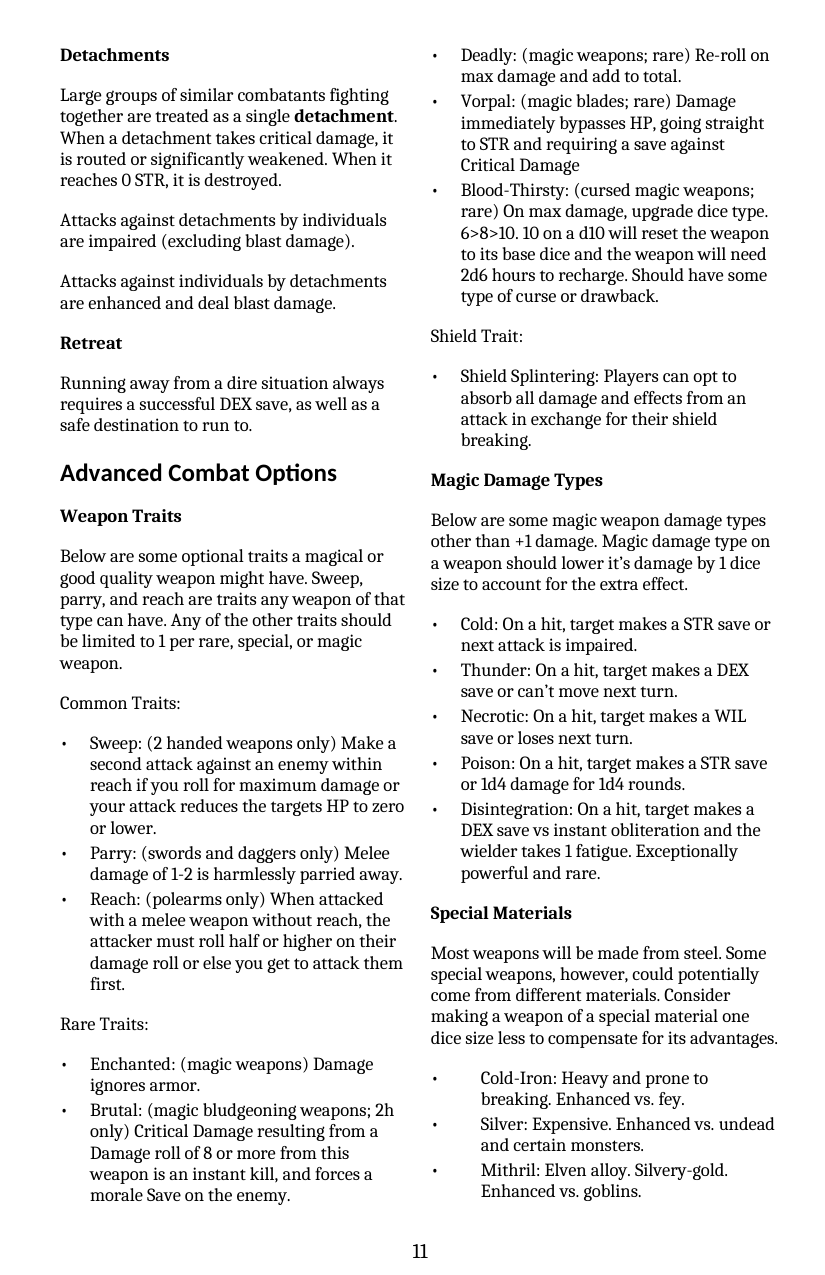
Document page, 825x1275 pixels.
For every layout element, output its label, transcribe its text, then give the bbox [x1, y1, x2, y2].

list Reach: (polearms only) When attacked with a melee weapon without reach, the attacker must roll half or higher on their damage roll or else you get to attack them first. [60, 889, 409, 995]
list Necrotic: On a hit, target makes a WIL save or loses next turn. [431, 706, 780, 749]
list Enchanted: (magic weapons) Damage ignores armor. [60, 1054, 409, 1096]
list Sweep: (2 handed weapons only) Make a second attack against an enemy within reach if you roll for maximum damage or your attack reduces the targets HP to zero or lower. [60, 733, 409, 839]
text Attacks against individuals by detachments are enhanced and deal blast damage. [60, 271, 409, 314]
list Disintegration: On a hit, target makes a DEX save vs instant obliteration and the wielder takes 1 fatigue. Exceptionally powerful and rare. [431, 799, 780, 884]
list Shield Splintering: Players can opt to absorb all damage and effects from an attack in exchange for their shield breaking. [431, 366, 780, 451]
text Most weapons will be made from steel. Some special weapons, however, could potentially come from different materials. Consider making a weapon of a special material one dice size less to compensate for its advantages. [431, 942, 780, 1049]
list Cold: On a hit, target makes a STR save or next attack is impaired. [431, 614, 780, 656]
list Cold-Iron: Heavy and prone to breaking. Enhanced vs. fey. [431, 1067, 780, 1110]
list Poison: On a hit, target makes a STR save or 1d4 damage for 1d4 rounds. [431, 752, 780, 795]
list Thunder: On a hit, target makes a DEX save or can’t move next turn. [431, 660, 780, 702]
list Silver: Expensive. Enhanced vs. undead and certain monsters. [431, 1114, 780, 1156]
list Blood-Thirsty: (cursed magic weapons; rare) On max damage, upgrade dice type. 6>8>10. 10 on a d10 will reset the weapon to its base dice and the weapon will need 2d6 hours to recharge. Should have some type of curse or drawback. [431, 180, 780, 307]
subtitle Advanced Combat Options [60, 457, 409, 488]
list Mithril: Elven alloy. Silvery-gold. Enhanced vs. goblins. [431, 1160, 780, 1202]
list Brutal: (magic bludgeoning weapons; 2h only) Critical Damage resulting from a Damage roll of 8 or more from this weapon is an instant kill, and forces a morale Save on the enemy. [60, 1100, 409, 1206]
text Detachments [60, 45, 409, 66]
text Below are some magic weapon damage types other than +1 damage. Magic damage type on a weapon should lower it’s damage by 1 dice size to account for the extra effect. [431, 510, 780, 595]
list Parry: (swords and daggers only) Melee damage of 1-2 is harmlessly parried away. [60, 843, 409, 885]
text Common Traits: [60, 693, 409, 714]
text Weapon Traits [60, 506, 409, 528]
text Large groups of similar combatants fighting together are treated as a single detachment. When a detachment takes critical damage, it is routed or significantly weakened. When it reaches 0 STR, it is destroyed. [60, 85, 409, 191]
text Rare Traits: [60, 1014, 409, 1035]
text Special Materials [431, 902, 780, 924]
text Running away from a dire situation always requires a successful DEX save, as well as a safe destination to run to. [60, 372, 409, 436]
text Retreat [60, 332, 409, 354]
text Shield Trait: [431, 326, 780, 347]
text Attacks against detachments by individuals are impaired (excluding blast damage). [60, 210, 409, 252]
text Magic Damage Types [431, 470, 780, 491]
list Vorpal: (magic blades; rare) Damage immediately bypasses HP, going straight to STR and requiring a save against Critical Damage [431, 91, 780, 176]
text Below are some optional traits a magical or good quality weapon might have. Sweep, parry, and reach are traits any weapon of that type can have. Any of the other traits should be limited to 1 per rare, special, or magic weapon. [60, 546, 409, 674]
list Deadly: (magic weapons; rare) Re-roll on max damage and add to total. [431, 45, 780, 87]
